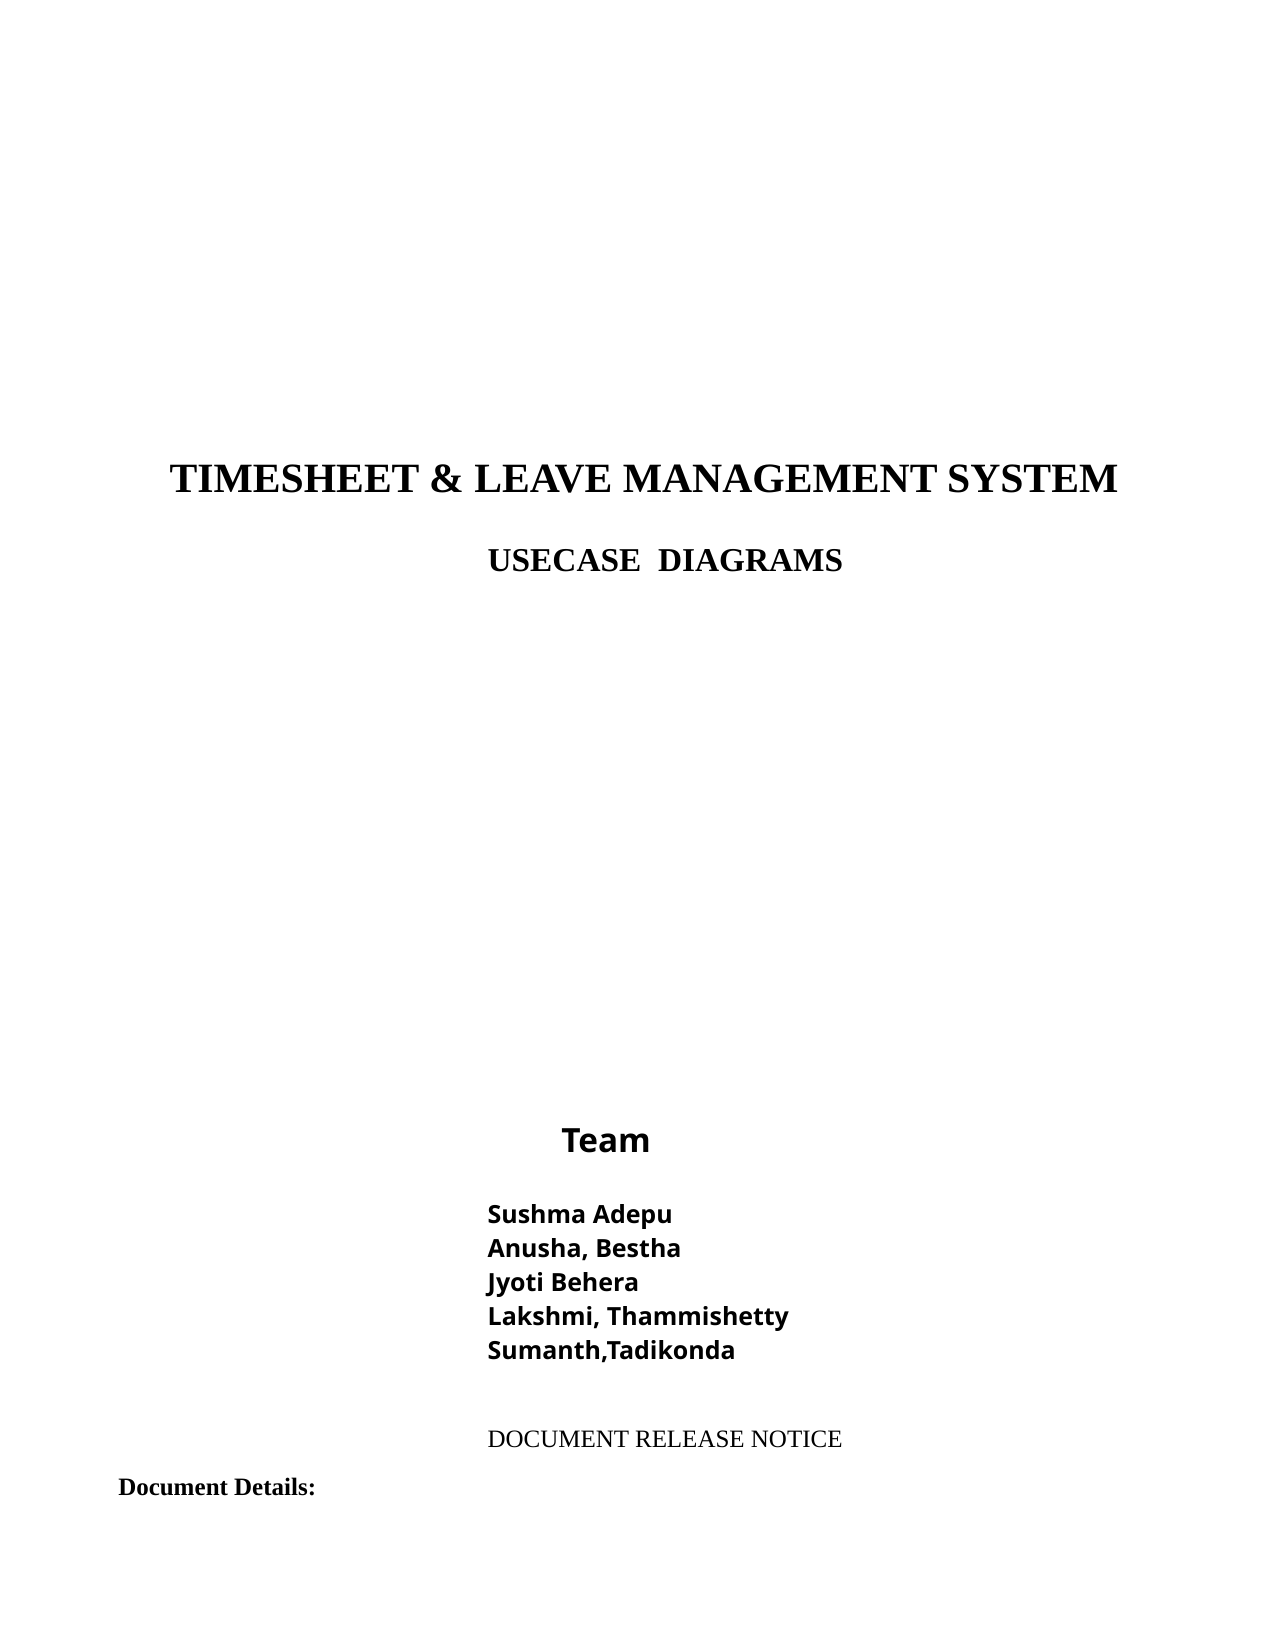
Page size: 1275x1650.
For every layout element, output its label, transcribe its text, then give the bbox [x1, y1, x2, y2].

text Jyoti Behera [118, 1264, 1157, 1298]
text DOCUMENT RELEASE NOTICE [118, 1424, 1157, 1453]
text Team [118, 1117, 1157, 1162]
text TIMESHEET & LEAVE MANAGEMENT SYSTEM [118, 453, 1157, 501]
text USECASE DIAGRAMS [118, 540, 1157, 578]
text Sushma Adepu [118, 1196, 1157, 1230]
text Anusha, Bestha [118, 1230, 1157, 1264]
text Lakshmi, Thammishetty [118, 1298, 1157, 1333]
text Sumanth,Tadikonda [118, 1333, 1157, 1367]
text Document Details: [118, 1472, 1157, 1500]
